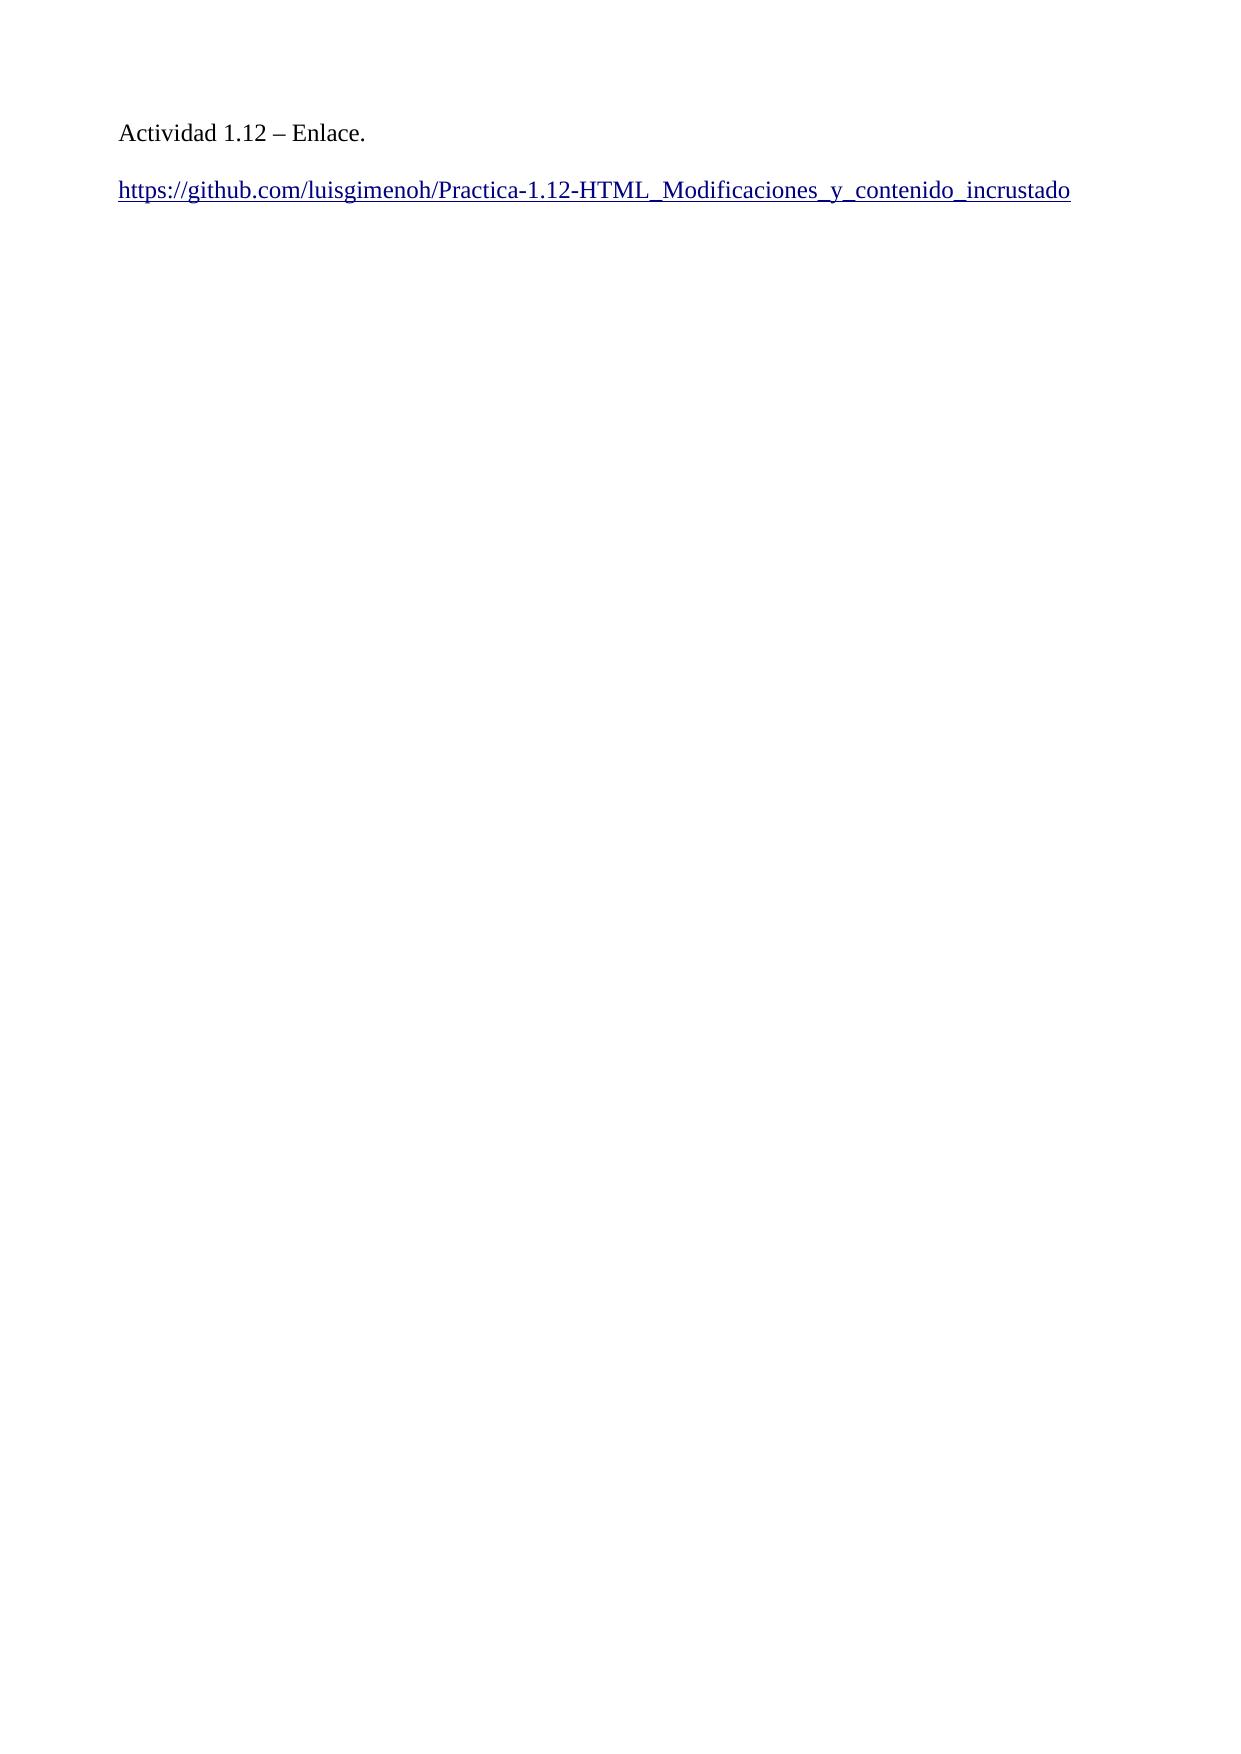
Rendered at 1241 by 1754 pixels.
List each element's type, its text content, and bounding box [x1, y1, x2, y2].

text https://github.com/luisgimenoh/Practica-1.12-HTML_Modificaciones_y_contenido_incrustado [118, 176, 1122, 204]
text Actividad 1.12 – Enlace. [118, 118, 1122, 147]
